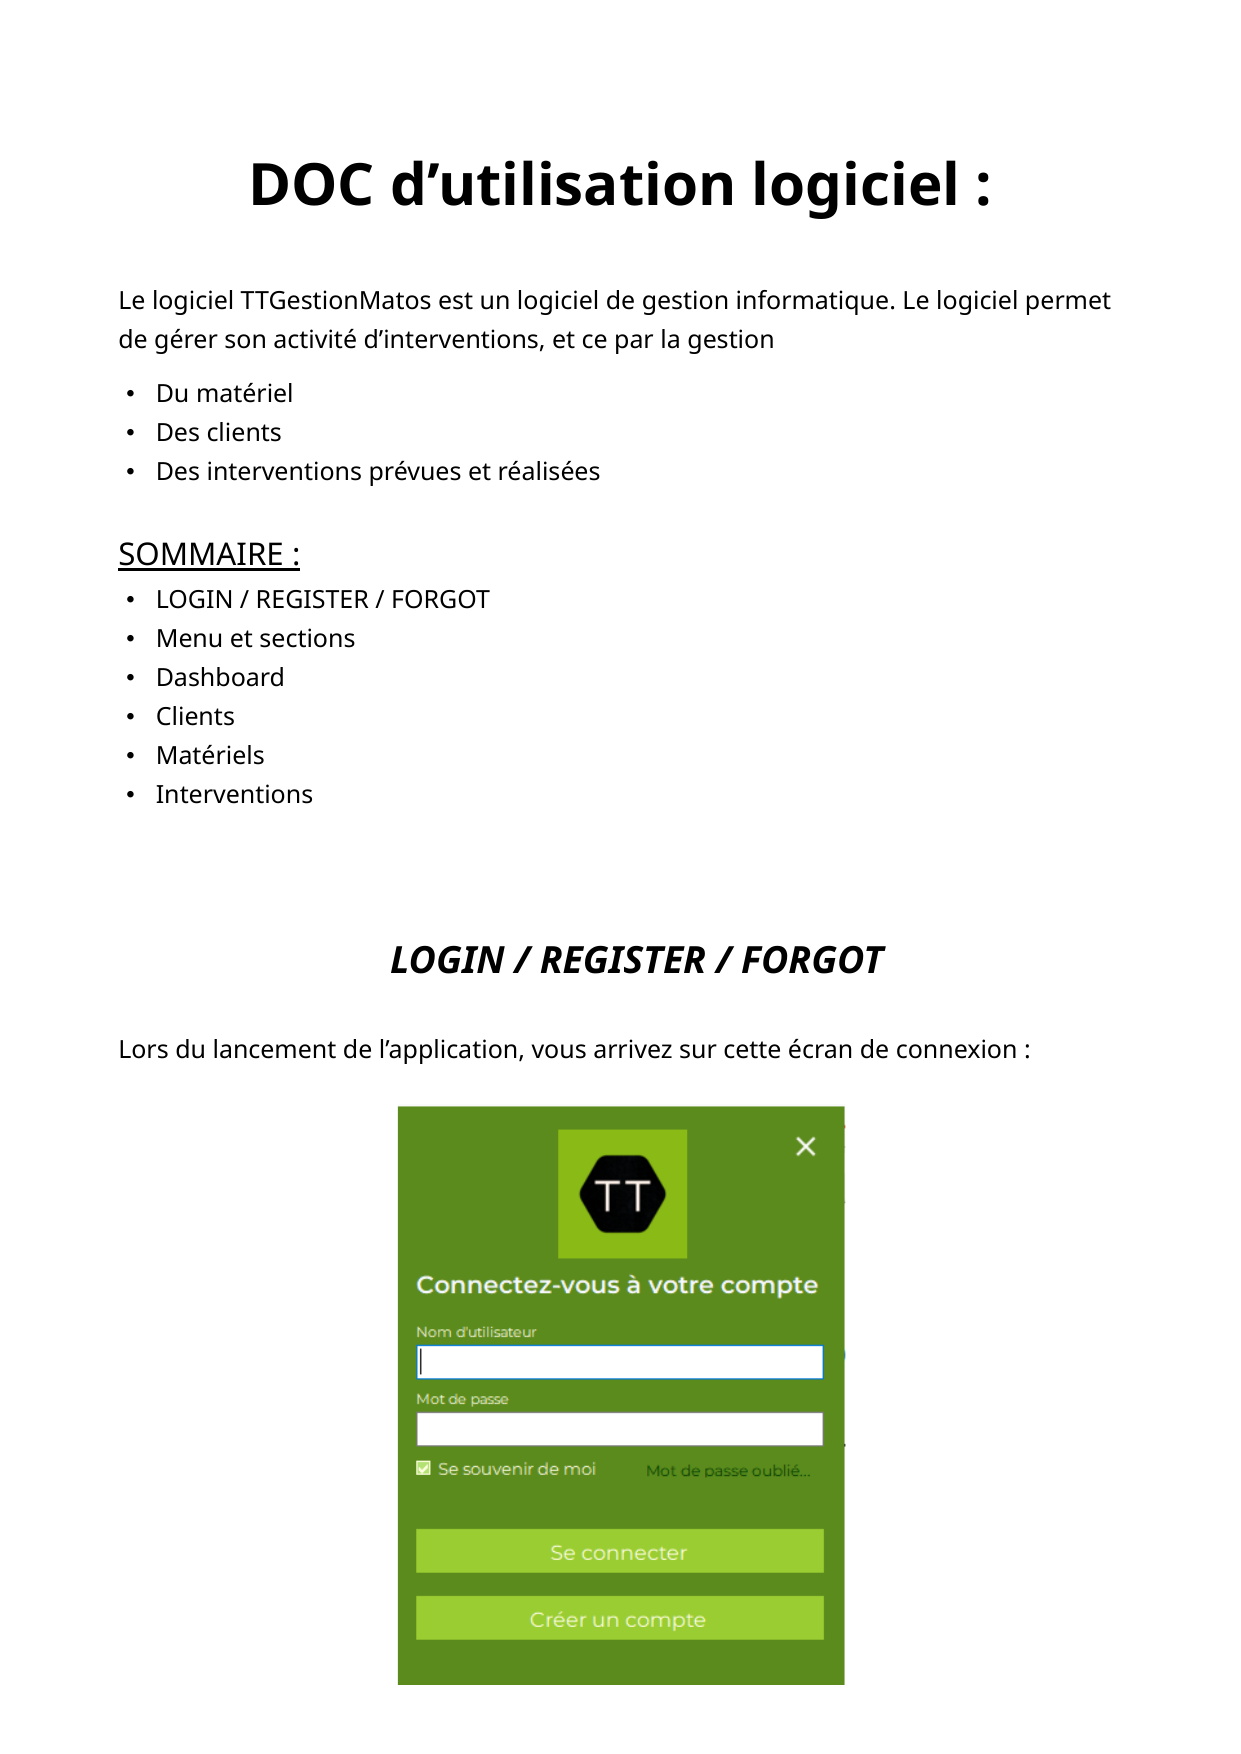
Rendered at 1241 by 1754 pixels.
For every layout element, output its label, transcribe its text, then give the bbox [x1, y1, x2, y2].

list Du matériel [156, 376, 1122, 410]
text LOGIN / REGISTER / FORGOT [156, 934, 1122, 985]
list Interventions [156, 777, 1122, 811]
list Des interventions prévues et réalisées [156, 454, 1122, 488]
text Lors du lancement de l’application, vous arrivez sur cette écran de connexion : [118, 1032, 1122, 1066]
list Menu et sections [156, 620, 1122, 654]
list LOGIN / REGISTER / FORGOT [156, 581, 1122, 615]
title DOC d’utilisation logiciel : [118, 143, 1122, 223]
list Des clients [156, 415, 1122, 449]
text SOMMAIRE : [118, 532, 1122, 575]
picture [397, 1104, 846, 1685]
list Dashboard [156, 659, 1122, 694]
list Matériels [156, 738, 1122, 772]
list Clients [156, 699, 1122, 733]
text Le logiciel TTGestionMatos est un logiciel de gestion informatique. Le logiciel permet de gérer son activité d’interventions, et ce par la gestion [118, 283, 1122, 356]
